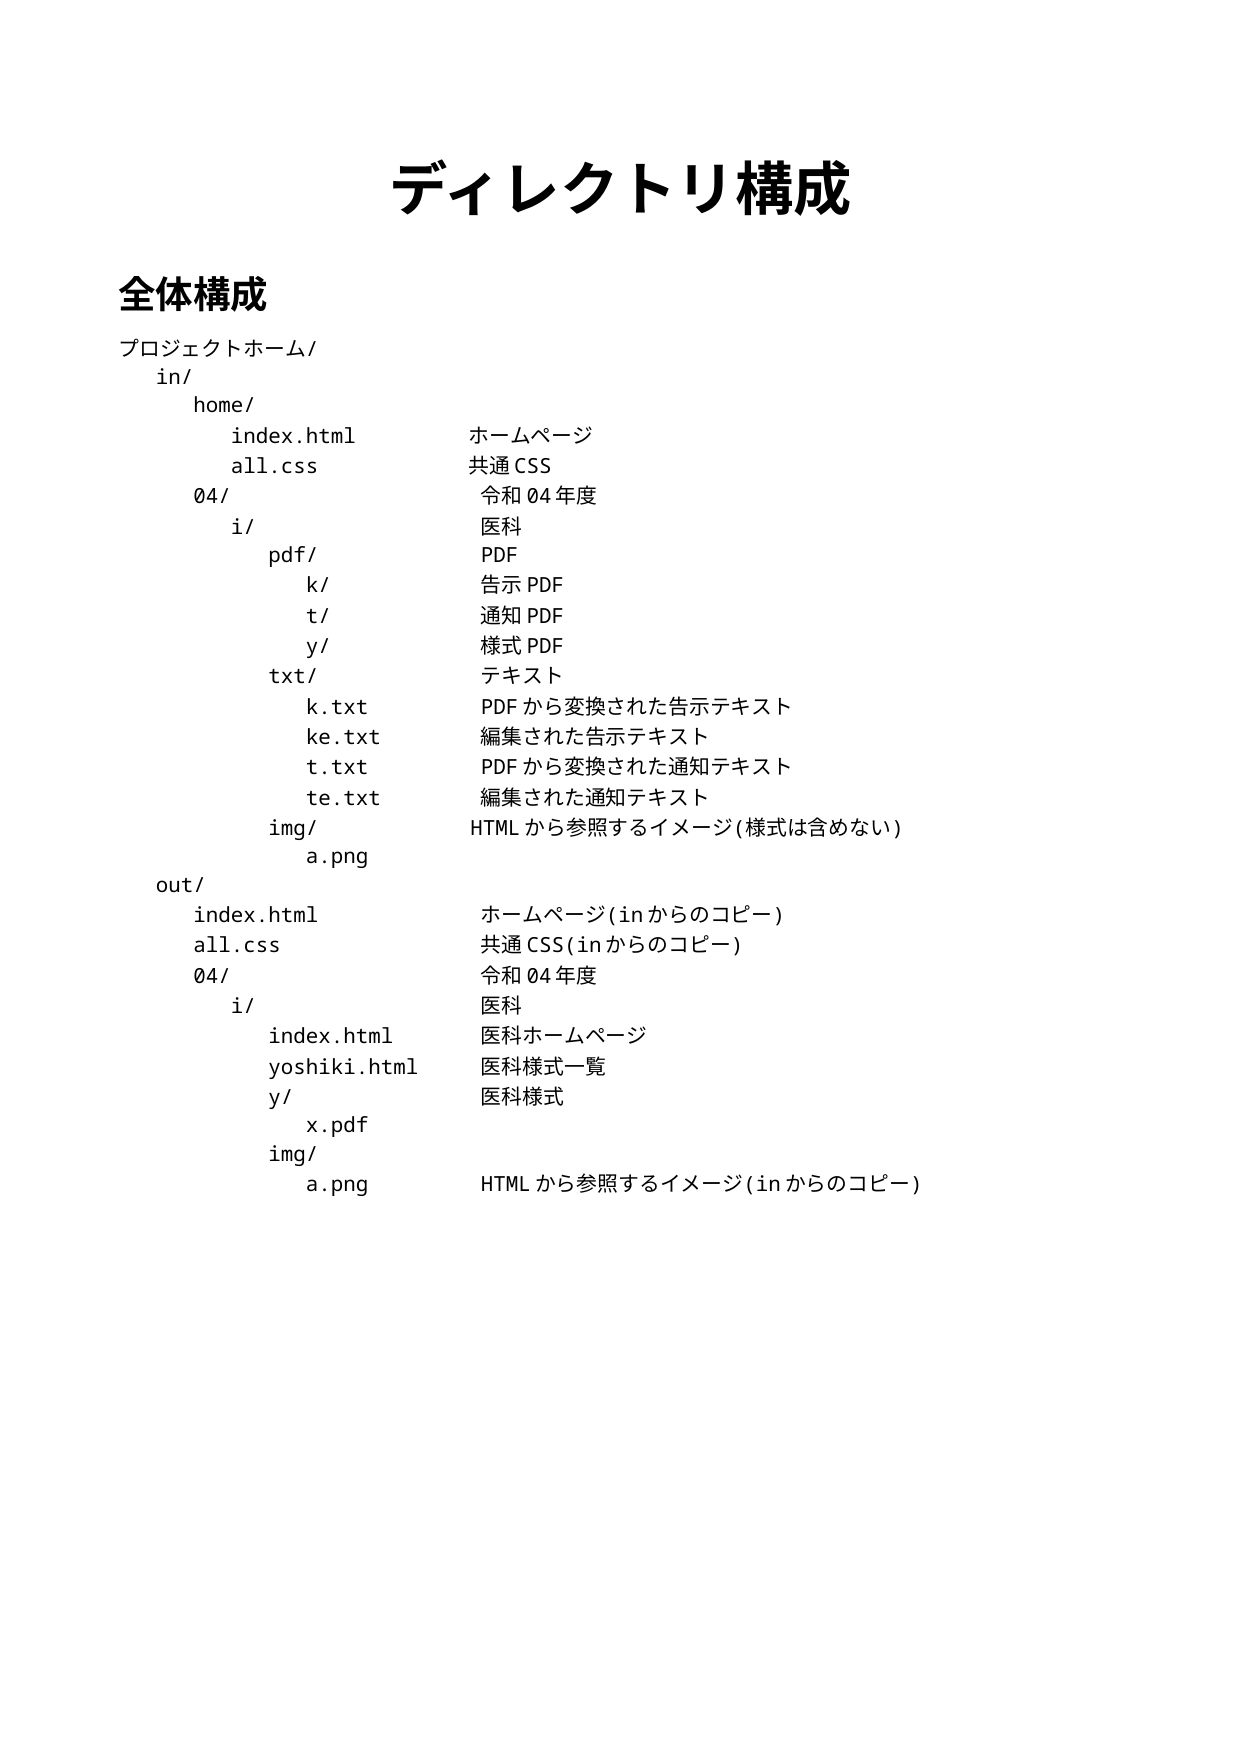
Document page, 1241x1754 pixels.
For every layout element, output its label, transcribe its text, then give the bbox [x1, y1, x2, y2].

text yoshiki.html 医科様式一覧 [118, 1050, 1122, 1080]
text te.txt 編集された通知テキスト [118, 781, 1122, 811]
text a.png HTMLから参照するイメージ(inからのコピー) [118, 1167, 1122, 1198]
text img/ HTMLから参照するイメージ(様式は含めない) [118, 811, 1122, 842]
text txt/ テキスト [118, 660, 1122, 690]
text out/ [118, 870, 1122, 898]
text i/ 医科 [118, 510, 1122, 540]
text img/ [118, 1139, 1122, 1167]
text t/ 通知PDF [118, 599, 1122, 629]
text in/ [118, 362, 1122, 391]
text y/ 医科様式 [118, 1080, 1122, 1111]
text y/ 様式PDF [118, 629, 1122, 660]
text i/ 医科 [118, 989, 1122, 1020]
text all.css 共通CSS [118, 449, 1122, 480]
text k/ 告示PDF [118, 569, 1122, 599]
text 04/ 令和04年度 [118, 480, 1122, 510]
text t.txt PDFから変換された通知テキスト [118, 751, 1122, 781]
text pdf/ PDF [118, 540, 1122, 569]
subtitle 全体構成 [118, 265, 1122, 319]
text a.png [118, 842, 1122, 870]
text k.txt PDFから変換された告示テキスト [118, 690, 1122, 720]
title ディレクトリ構成 [118, 143, 1122, 228]
text 04/ 令和04年度 [118, 959, 1122, 989]
text index.html ホームページ [118, 419, 1122, 449]
text home/ [118, 391, 1122, 419]
text プロジェクトホーム/ [118, 332, 1122, 362]
text ke.txt 編集された告示テキスト [118, 720, 1122, 751]
text x.pdf [118, 1111, 1122, 1139]
text index.html ホームページ(inからのコピー) [118, 898, 1122, 929]
text all.css 共通CSS(inからのコピー) [118, 929, 1122, 959]
text index.html 医科ホームページ [118, 1020, 1122, 1050]
